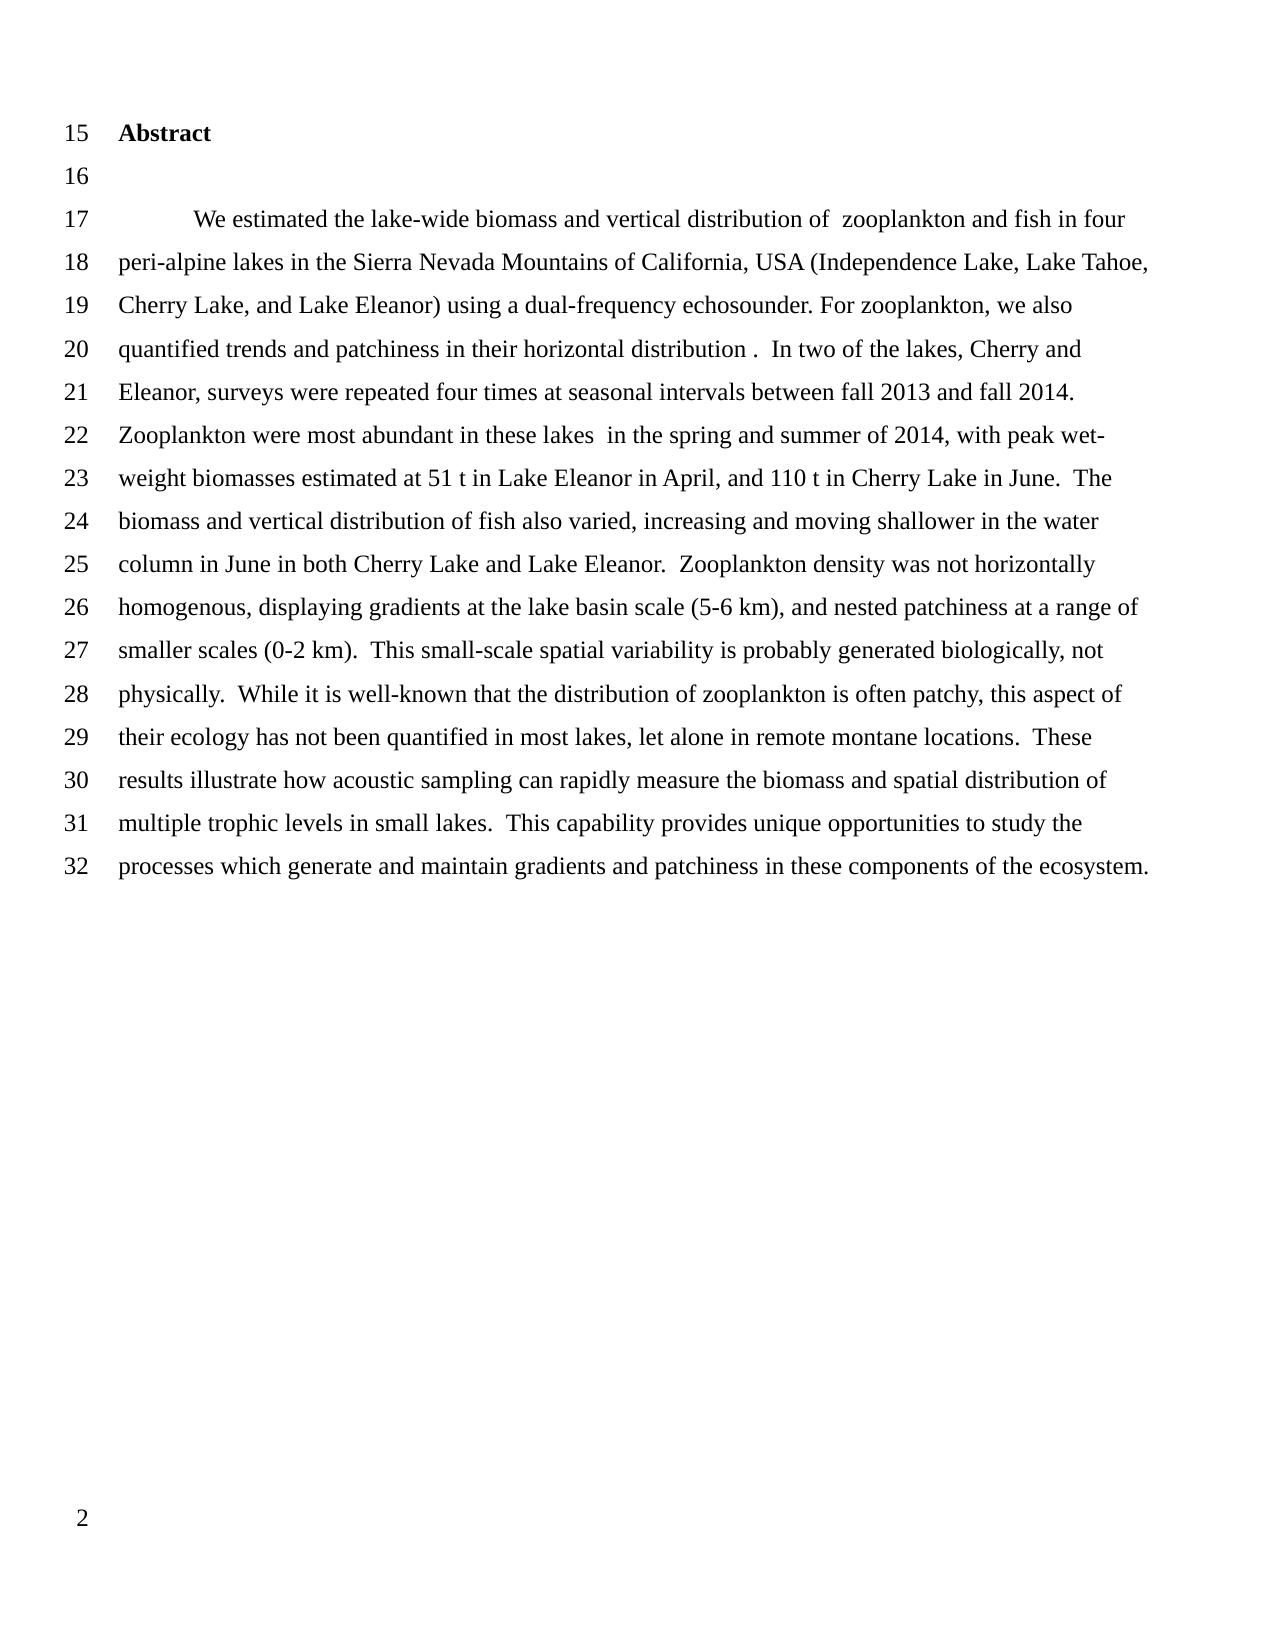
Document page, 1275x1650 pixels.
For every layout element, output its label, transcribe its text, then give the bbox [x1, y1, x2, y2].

text Abstract [118, 118, 1157, 147]
text We estimated the lake-wide biomass and vertical distribution of zooplankton and fish in four peri-alpine lakes in the Sierra Nevada Mountains of California, USA (Independence Lake, Lake Tahoe, Cherry Lake, and Lake Eleanor) using a dual-frequency echosounder. For zooplankton, we also quantified trends and patchiness in their horizontal distribution . In two of the lakes, Cherry and Eleanor, surveys were repeated four times at seasonal intervals between fall 2013 and fall 2014. Zooplankton were most abundant in these lakes in the spring and summer of 2014, with peak wet-weight biomasses estimated at 51 t in Lake Eleanor in April, and 110 t in Cherry Lake in June. The biomass and vertical distribution of fish also varied, increasing and moving shallower in the water column in June in both Cherry Lake and Lake Eleanor. Zooplankton density was not horizontally homogenous, displaying gradients at the lake basin scale (5-6 km), and nested patchiness at a range of smaller scales (0-2 km). This small-scale spatial variability is probably generated biologically, not physically. While it is well-known that the distribution of zooplankton is often patchy, this aspect of their ecology has not been quantified in most lakes, let alone in remote montane locations. These results illustrate how acoustic sampling can rapidly measure the biomass and spatial distribution of multiple trophic levels in small lakes. This capability provides unique opportunities to study the processes which generate and maintain gradients and patchiness in these components of the ecosystem. [118, 204, 1157, 880]
